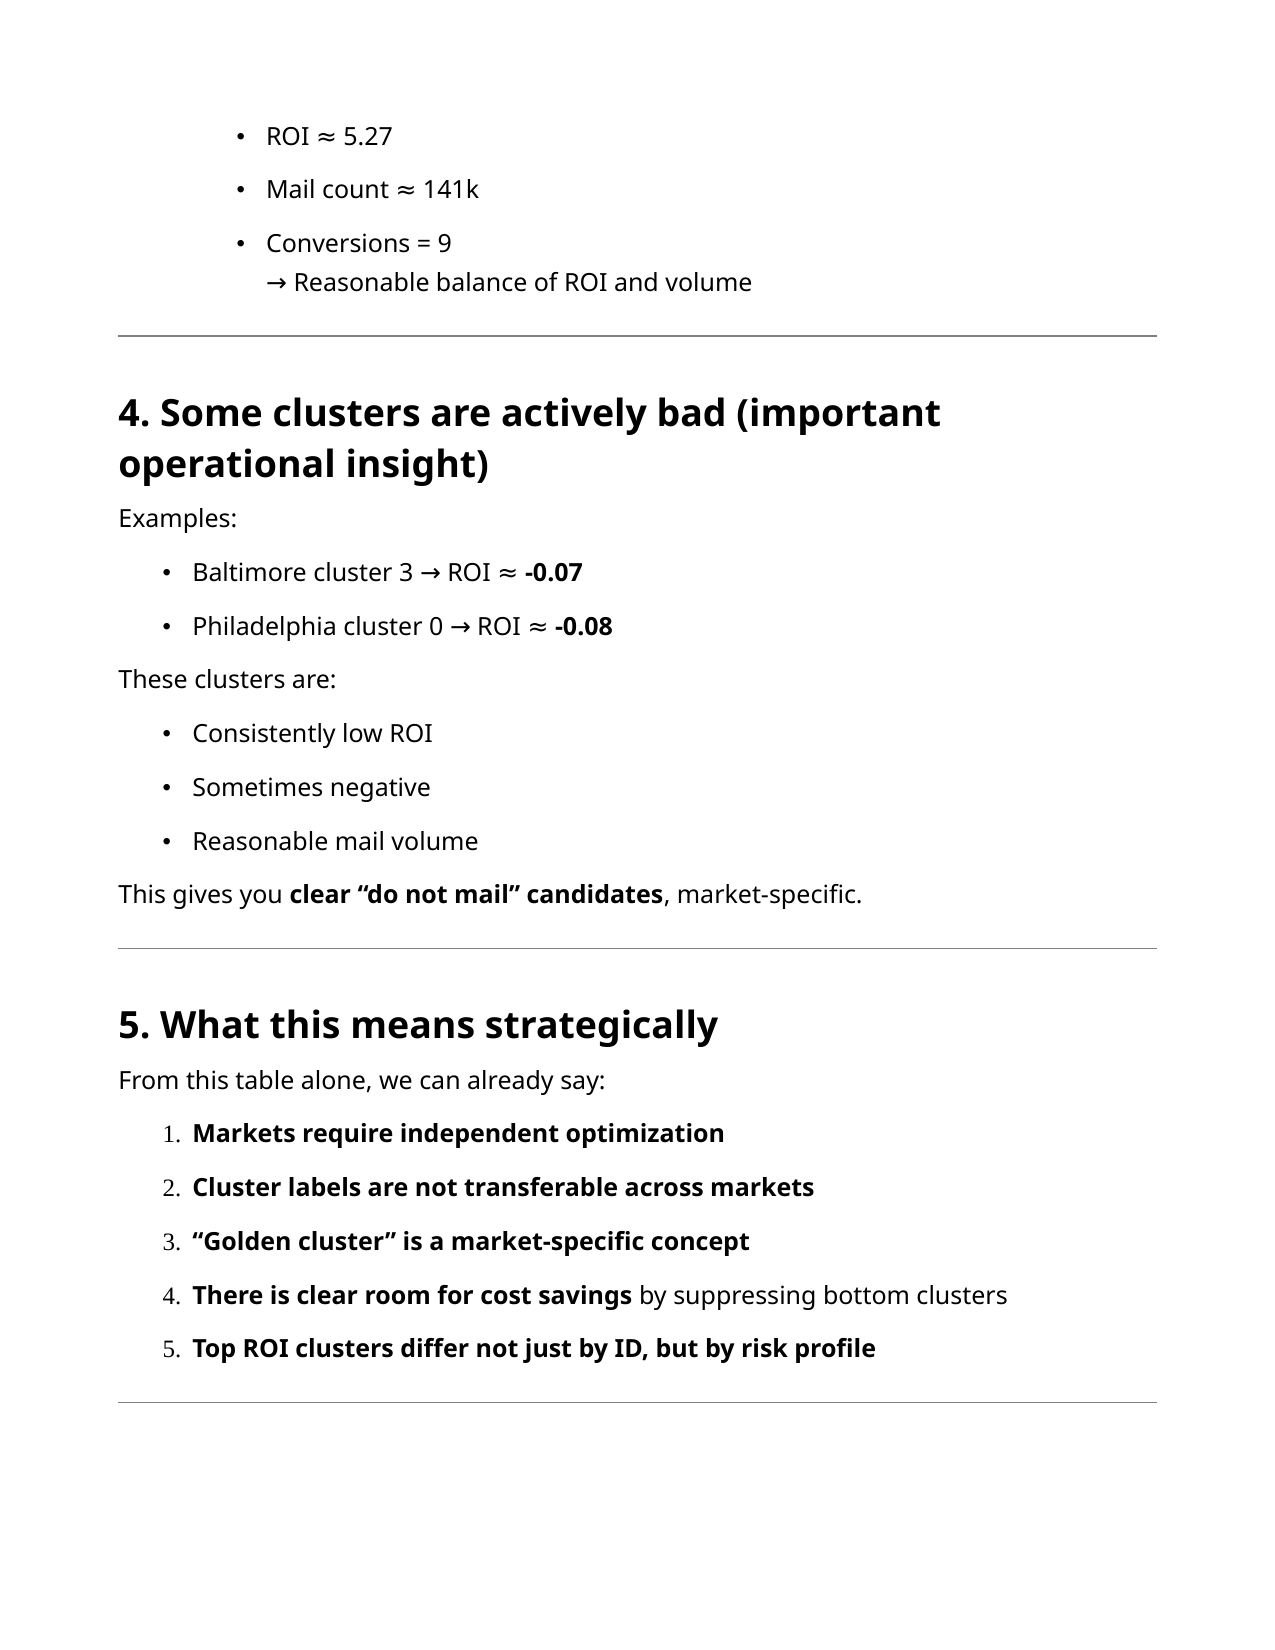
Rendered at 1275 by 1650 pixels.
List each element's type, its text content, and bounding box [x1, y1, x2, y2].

list Consistently low ROI [162, 716, 1157, 750]
text This gives you clear “do not mail” candidates, market-specific. [118, 877, 1157, 911]
list Sometimes negative [162, 770, 1157, 804]
list Top ROI clusters differ not just by ID, but by risk profile [162, 1331, 1157, 1365]
text These clusters are: [118, 662, 1157, 696]
list ROI ≈ 5.27 [236, 118, 1157, 152]
subtitle 5. What this means strategically [118, 999, 1157, 1050]
list Markets require independent optimization [162, 1116, 1157, 1150]
list Reasonable mail volume [162, 823, 1157, 857]
list Philadelphia cluster 0 → ROI ≈ -0.08 [162, 608, 1157, 642]
list “Golden cluster” is a market-specific concept [162, 1223, 1157, 1258]
text Examples: [118, 501, 1157, 535]
text From this table alone, we can already say: [118, 1062, 1157, 1096]
list Cluster labels are not transferable across markets [162, 1170, 1157, 1204]
list Conversions = 9 → Reasonable balance of ROI and volume [236, 226, 1157, 299]
list There is clear room for cost savings by suppressing bottom clusters [162, 1277, 1157, 1311]
subtitle 4. Some clusters are actively bad (important operational insight) [118, 386, 1157, 488]
list Baltimore cluster 3 → ROI ≈ -0.07 [162, 555, 1157, 589]
list Mail count ≈ 141k [236, 172, 1157, 206]
